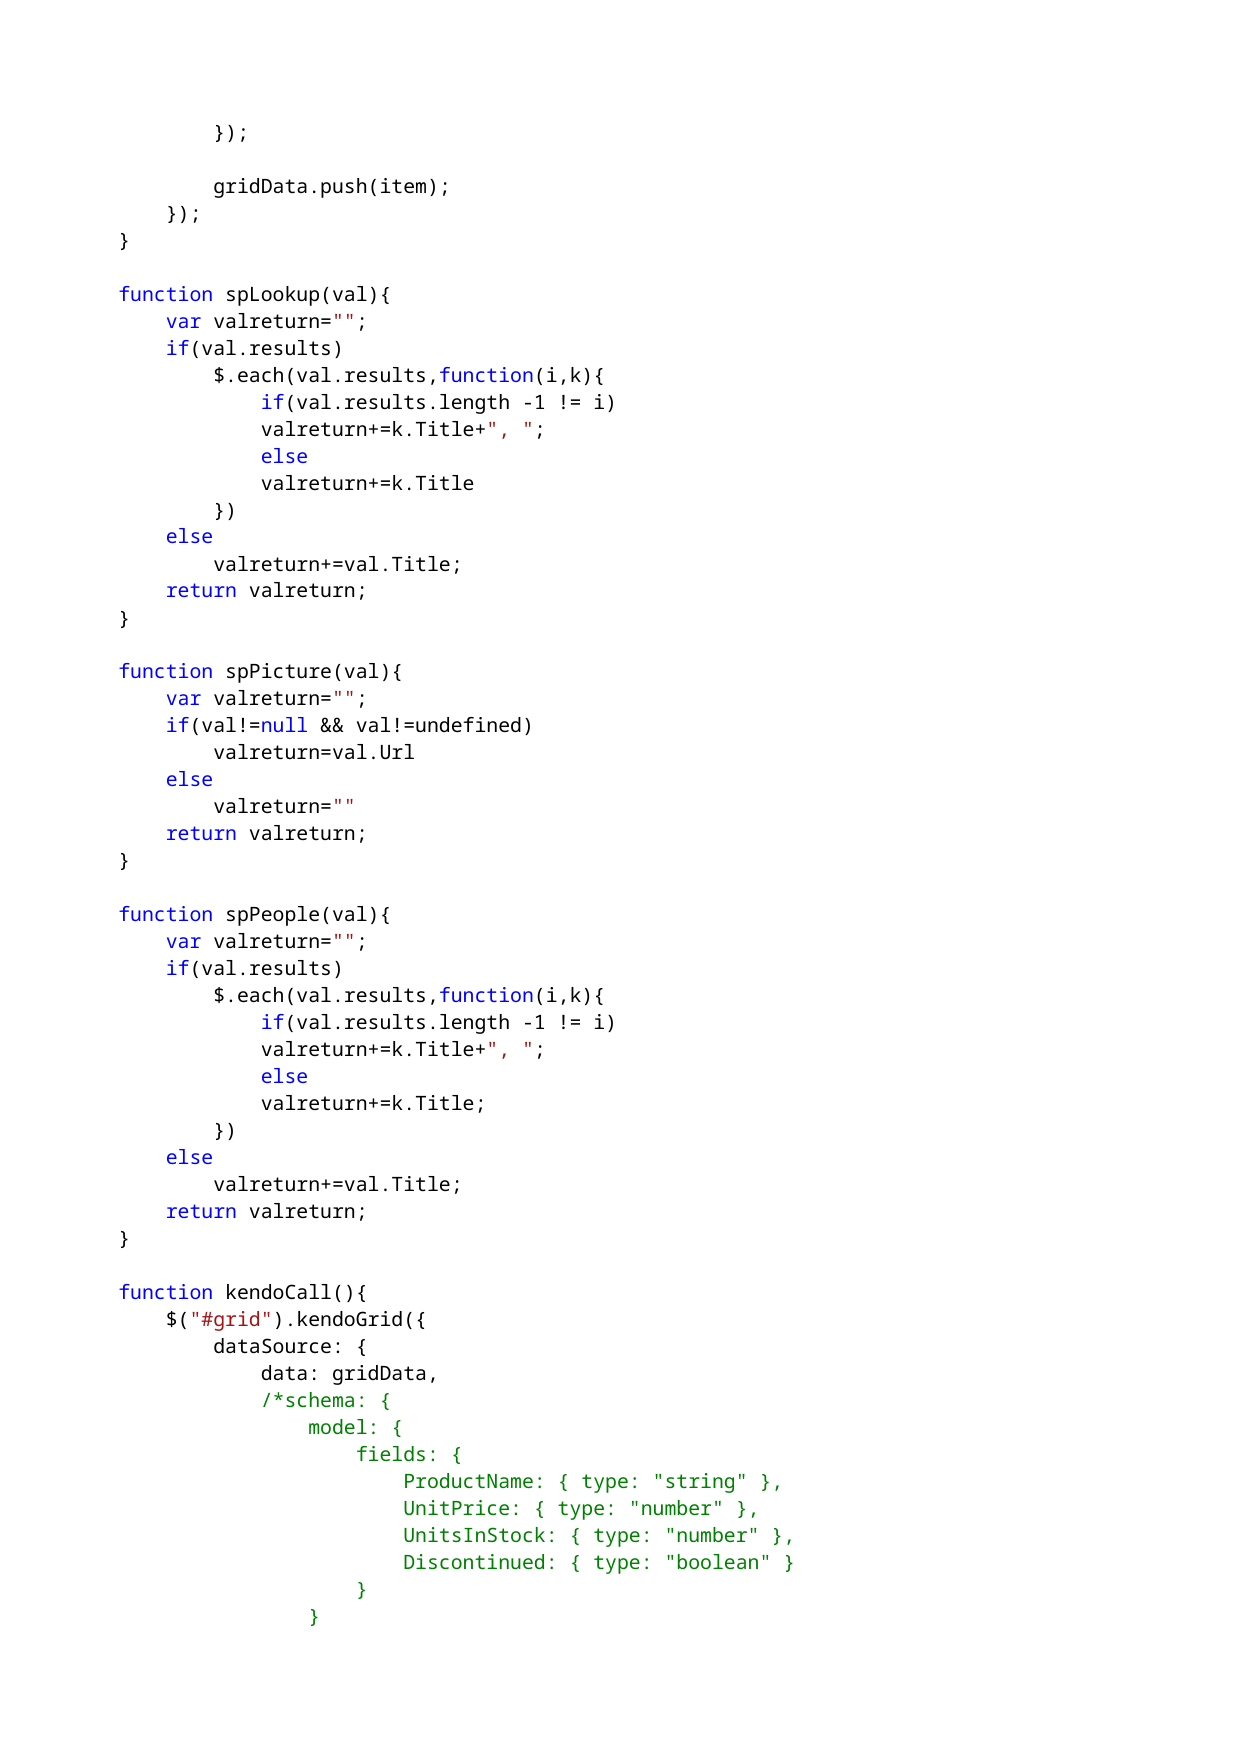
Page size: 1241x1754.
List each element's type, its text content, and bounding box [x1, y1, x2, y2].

text valreturn+=val.Title; [118, 1170, 1122, 1197]
text if(val!=null && val!=undefined) [118, 712, 1122, 739]
text } [118, 1575, 1122, 1602]
text if(val.results.length -1 != i) [118, 388, 1122, 415]
text /*schema: { [118, 1386, 1122, 1413]
text if(val.results) [118, 334, 1122, 361]
text valreturn+=k.Title; [118, 1089, 1122, 1116]
text } [118, 847, 1122, 873]
text }) [118, 1116, 1122, 1143]
text Discontinued: { type: "boolean" } [118, 1548, 1122, 1575]
text UnitsInStock: { type: "number" }, [118, 1521, 1122, 1548]
text valreturn+=k.Title [118, 469, 1122, 496]
text return valreturn; [118, 1197, 1122, 1224]
text if(val.results) [118, 954, 1122, 981]
text else [118, 1062, 1122, 1089]
text else [118, 523, 1122, 550]
text }) [118, 496, 1122, 523]
text } [118, 226, 1122, 253]
text $.each(val.results,function(i,k){ [118, 361, 1122, 388]
text fields: { [118, 1440, 1122, 1467]
text $("#grid").kendoGrid({ [118, 1305, 1122, 1332]
text $.each(val.results,function(i,k){ [118, 981, 1122, 1008]
text function spLookup(val){ [118, 280, 1122, 307]
text function kendoCall(){ [118, 1278, 1122, 1305]
text model: { [118, 1413, 1122, 1440]
text valreturn=val.Url [118, 739, 1122, 766]
text valreturn+=k.Title+", "; [118, 1035, 1122, 1062]
text valreturn="" [118, 793, 1122, 819]
text function spPicture(val){ [118, 658, 1122, 685]
text valreturn+=val.Title; [118, 550, 1122, 577]
text else [118, 442, 1122, 469]
text else [118, 766, 1122, 793]
text function spPeople(val){ [118, 901, 1122, 927]
text valreturn+=k.Title+", "; [118, 415, 1122, 442]
text } [118, 1224, 1122, 1251]
text }); [118, 199, 1122, 226]
text return valreturn; [118, 819, 1122, 847]
text } [118, 1602, 1122, 1629]
text if(val.results.length -1 != i) [118, 1008, 1122, 1035]
text var valreturn=""; [118, 927, 1122, 954]
text var valreturn=""; [118, 307, 1122, 334]
text else [118, 1143, 1122, 1170]
text } [118, 604, 1122, 631]
text data: gridData, [118, 1359, 1122, 1386]
text gridData.push(item); [118, 172, 1122, 199]
text var valreturn=""; [118, 685, 1122, 712]
text dataSource: { [118, 1332, 1122, 1359]
text ProductName: { type: "string" }, [118, 1467, 1122, 1494]
text }); [118, 118, 1122, 145]
text return valreturn; [118, 577, 1122, 604]
text UnitPrice: { type: "number" }, [118, 1494, 1122, 1521]
